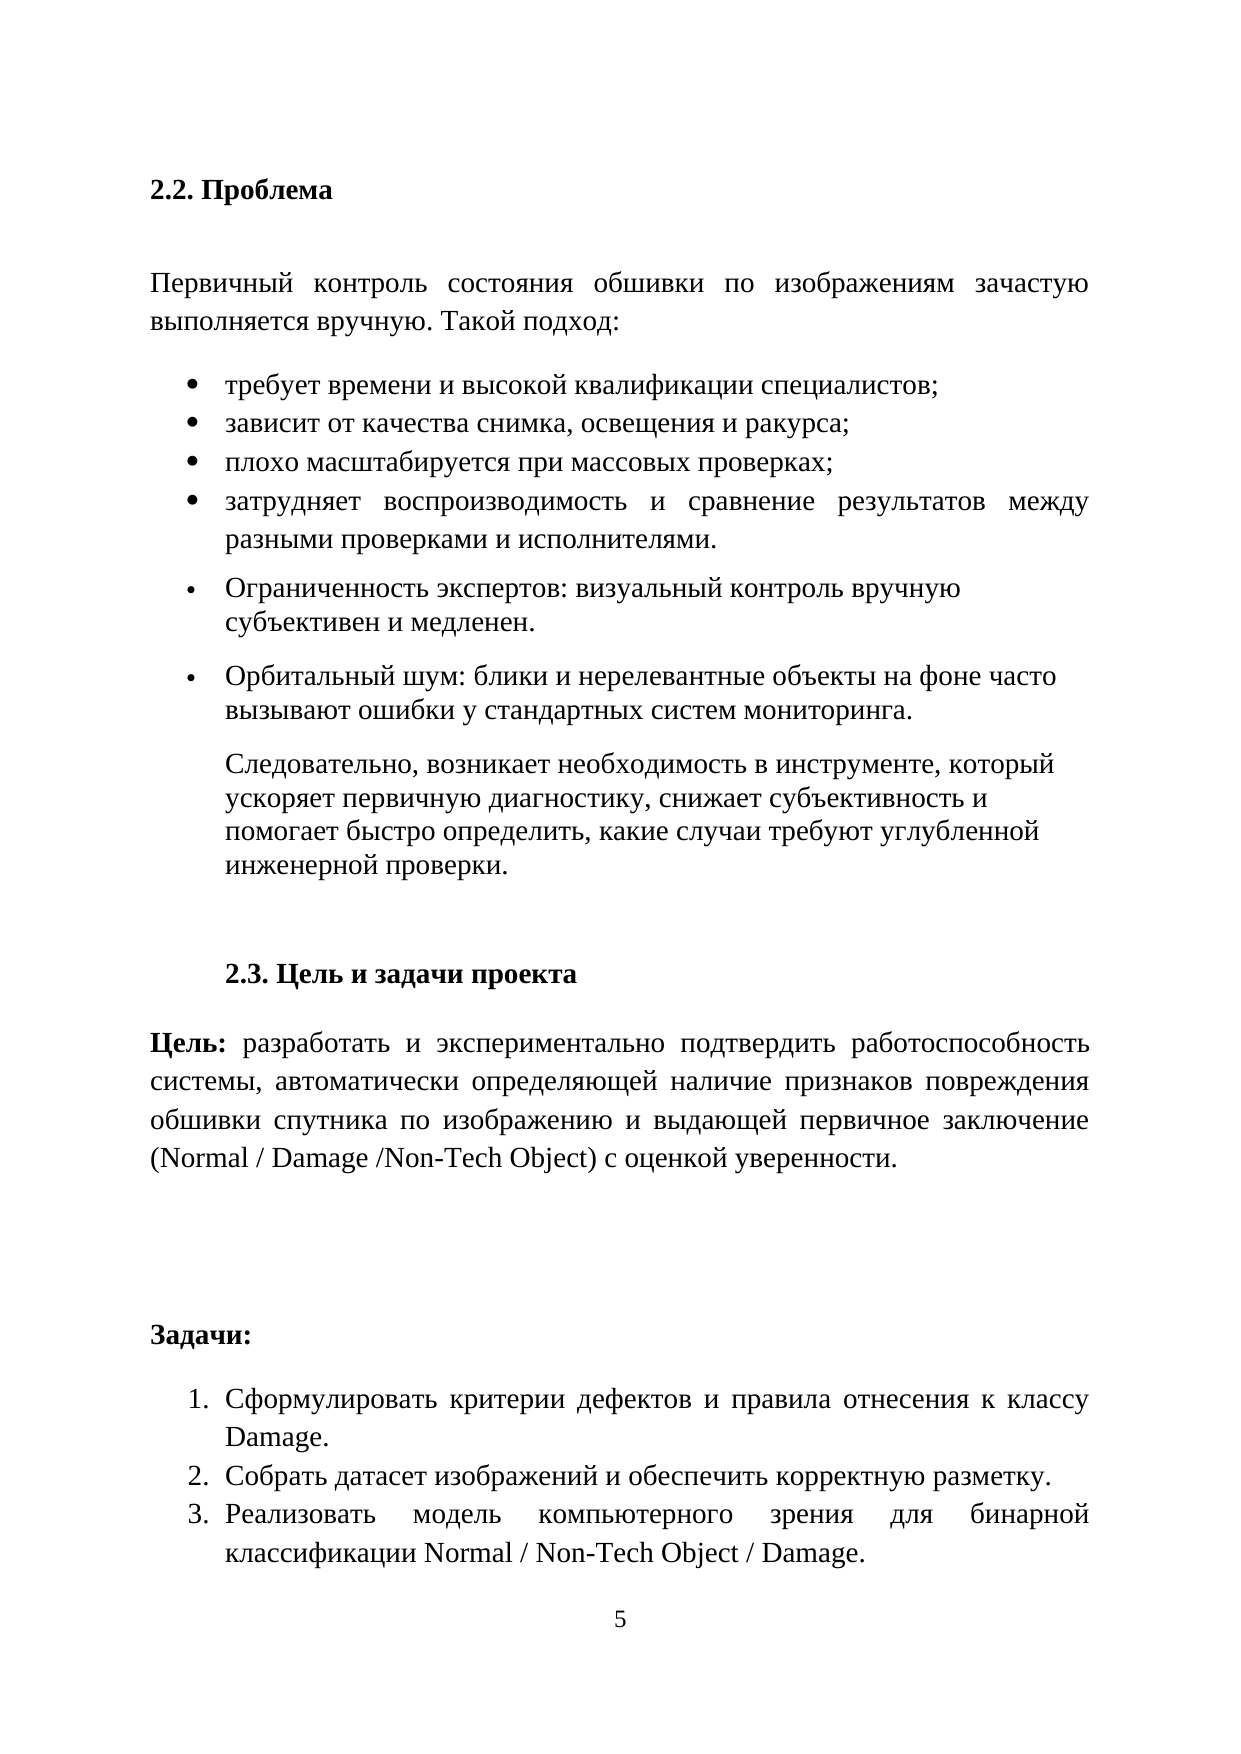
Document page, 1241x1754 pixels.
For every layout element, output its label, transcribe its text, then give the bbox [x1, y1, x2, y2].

list Реализовать модель компьютерного зрения для бинарной классификации Normal / Non-Tech Object / Damage. [187, 1497, 1090, 1569]
list требует времени и высокой квалификации специалистов; [187, 367, 1090, 401]
text 2.3. Цель и задачи проекта [225, 956, 1090, 989]
list Ограниченность экспертов: визуальный контроль вручную субъективен и медленен. [187, 571, 1090, 638]
list Орбитальный шум: блики и нерелевантные объекты на фоне часто вызывают ошибки у стандартных систем мониторинга. [187, 658, 1090, 726]
text Следовательно, возникает необходимость в инструменте, который ускоряет первичную диагностику, снижает субъективность и помогает быстро определить, какие случаи требуют углубленной инженерной проверки. [225, 746, 1090, 881]
list плохо масштабируется при массовых проверках; [187, 444, 1090, 478]
text Задачи: [150, 1317, 1090, 1351]
list Сформулировать критерии дефектов и правила отнесения к классу Damage. [187, 1381, 1090, 1453]
list затрудняет воспроизводимость и сравнение результатов между разными проверками и исполнителями. [187, 483, 1090, 555]
list Собрать датасет изображений и обеспечить корректную разметку. [187, 1458, 1090, 1492]
subtitle 2.2. Проблема [150, 172, 1090, 206]
text Цель: разработать и экспериментально подтвердить работоспособность системы, автоматически определяющей наличие признаков повреждения обшивки спутника по изображению и выдающей первичное заключение (Normal / Damage /Non-Tech Object) с оценкой уверенности. [150, 1025, 1090, 1174]
text Первичный контроль состояния обшивки по изображениям зачастую выполняется вручную. Такой подход: [150, 265, 1090, 337]
list зависит от качества снимка, освещения и ракурса; [187, 406, 1090, 439]
